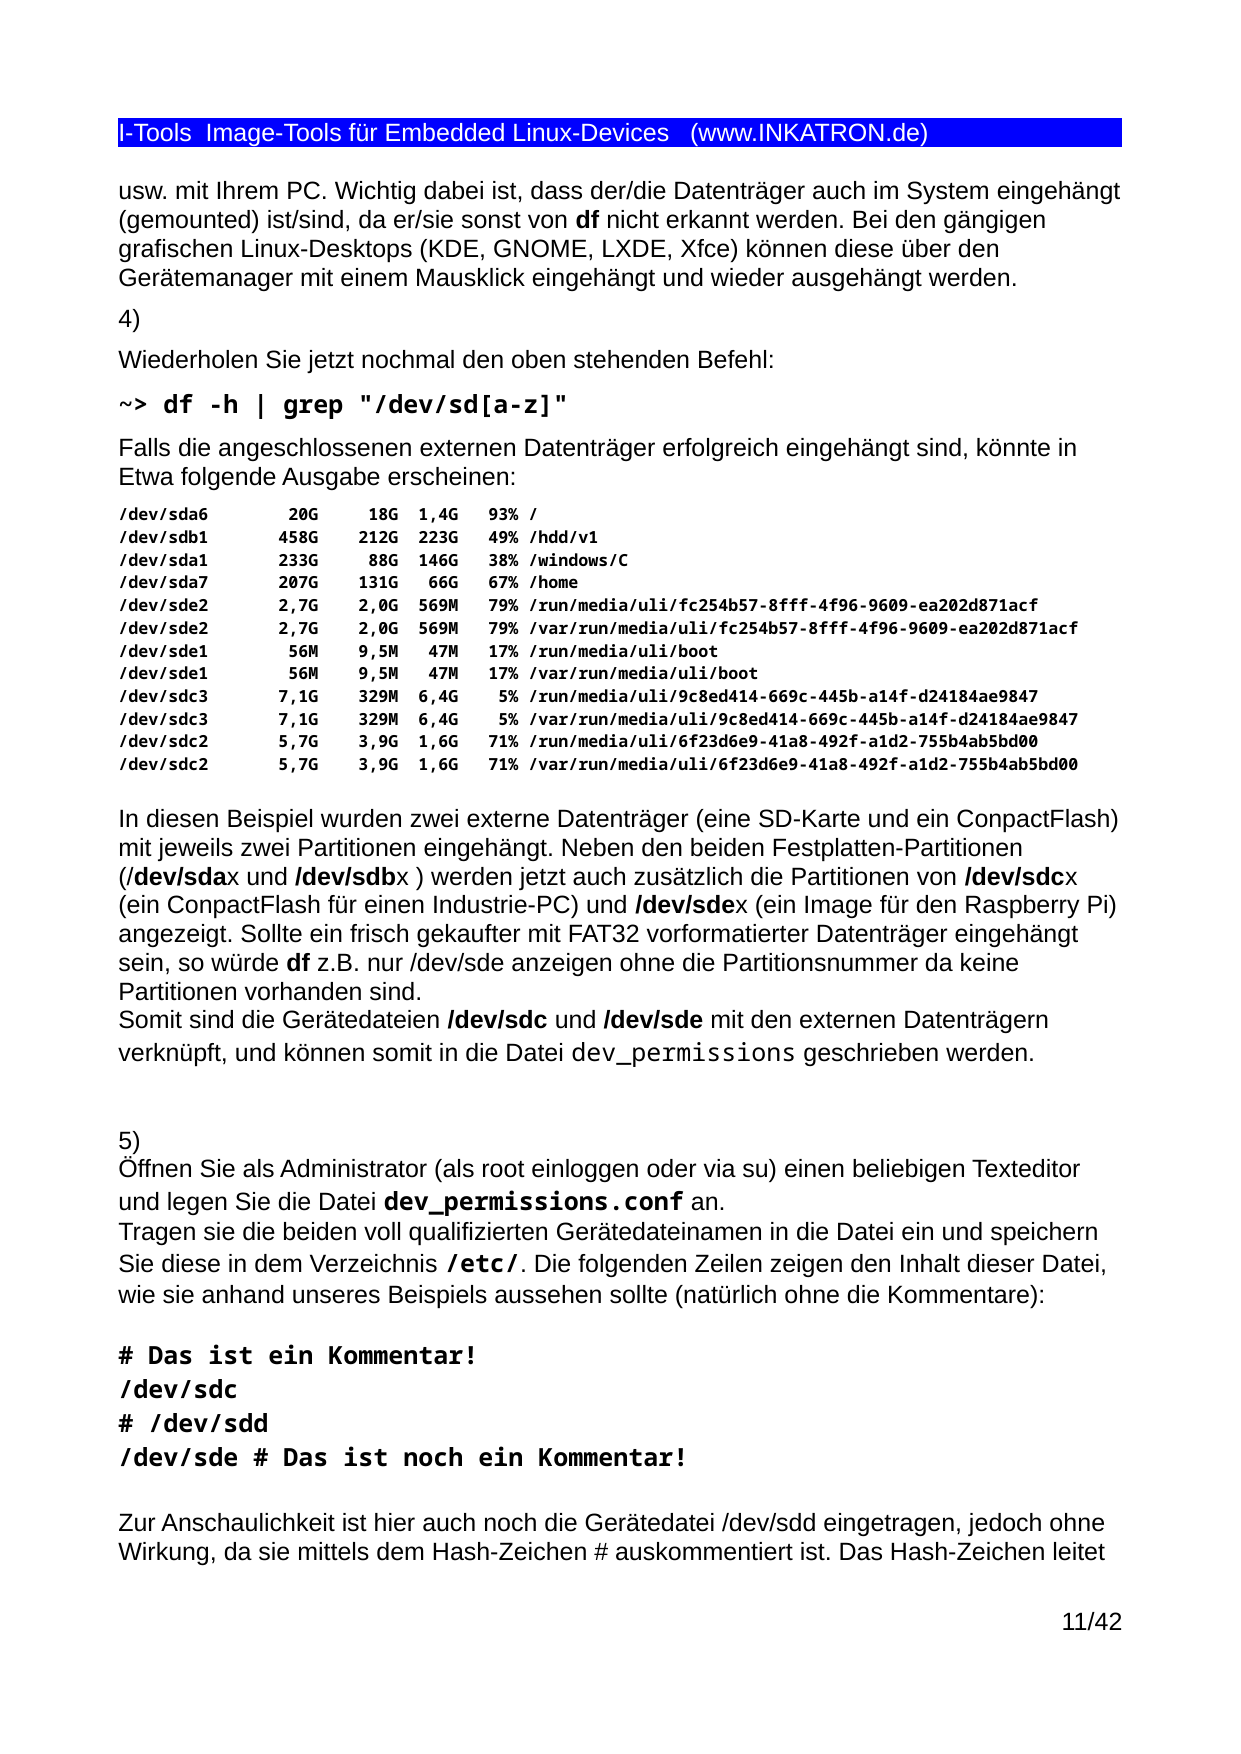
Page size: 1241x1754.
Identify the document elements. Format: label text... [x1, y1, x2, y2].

text 4) [118, 304, 1122, 333]
text /dev/sda7 207G 131G 66G 67% /home [118, 571, 1122, 594]
text Falls die angeschlossenen externen Datenträger erfolgreich eingehängt sind, könnte in Etwa folgende Ausgabe erscheinen: [118, 433, 1122, 490]
text Wiederholen Sie jetzt nochmal den oben stehenden Befehl: [118, 345, 1122, 374]
text # Das ist ein Kommentar! [118, 1338, 1122, 1372]
text In diesen Beispiel wurden zwei externe Datenträger (eine SD-Karte und ein ConpactFlash) mit jeweils zwei Partitionen eingehängt. Neben den beiden Festplatten-Partitionen (/dev/sdax und /dev/sdbx ) werden jetzt auch zusätzlich die Partitionen von /dev/sdcx (ein ConpactFlash für einen Industrie-PC) und /dev/sdex (ein Image für den Raspberry Pi) angezeigt. Sollte ein frisch gekaufter mit FAT32 vorformatierter Datenträger eingehängt sein, so würde df z.B. nur /dev/sde anzeigen ohne die Partitionsnummer da keine Partitionen vorhanden sind. [118, 804, 1122, 1005]
text /dev/sda6 20G 18G 1,4G 93% / [118, 503, 1122, 526]
text Zur Anschaulichkeit ist hier auch noch die Gerätedatei /dev/sdd eingetragen, jedoch ohne Wirkung, da sie mittels dem Hash-Zeichen # auskommentiert ist. Das Hash-Zeichen leitet [118, 1508, 1122, 1565]
text /dev/sdc2 5,7G 3,9G 1,6G 71% /var/run/media/uli/6f23d6e9-41a8-492f-a1d2-755b4ab5bd00 [118, 753, 1122, 775]
text usw. mit Ihrem PC. Wichtig dabei ist, dass der/die Datenträger auch im System eingehängt (gemounted) ist/sind, da er/sie sonst von df nicht erkannt werden. Bei den gängigen grafischen Linux-Desktops (KDE, GNOME, LXDE, Xfce) können diese über den Gerätemanager mit einem Mausklick eingehängt und wieder ausgehängt werden. [118, 176, 1122, 291]
text /dev/sde1 56M 9,5M 47M 17% /run/media/uli/boot [118, 639, 1122, 662]
text /dev/sdc3 7,1G 329M 6,4G 5% /var/run/media/uli/9c8ed414-669c-445b-a14f-d24184ae9847 [118, 707, 1122, 730]
text /dev/sde # Das ist noch ein Kommentar! [118, 1440, 1122, 1474]
text Öffnen Sie als Administrator (als root einloggen oder via su) einen beliebigen Texteditor und legen Sie die Datei dev_permissions.conf an. [118, 1154, 1122, 1217]
text /dev/sdc [118, 1372, 1122, 1406]
text Tragen sie die beiden voll qualifizierten Gerätedateinamen in die Datei ein und speichern Sie diese in dem Verzeichnis /etc/. Die folgenden Zeilen zeigen den Inhalt dieser Datei, wie sie anhand unseres Beispiels aussehen sollte (natürlich ohne die Kommentare): [118, 1217, 1122, 1309]
text /dev/sda1 233G 88G 146G 38% /windows/C [118, 548, 1122, 571]
text /dev/sde1 56M 9,5M 47M 17% /var/run/media/uli/boot [118, 662, 1122, 684]
text 5) [118, 1126, 1122, 1154]
text /dev/sdc3 7,1G 329M 6,4G 5% /run/media/uli/9c8ed414-669c-445b-a14f-d24184ae9847 [118, 684, 1122, 707]
text /dev/sdb1 458G 212G 223G 49% /hdd/v1 [118, 526, 1122, 548]
text # /dev/sdd [118, 1406, 1122, 1440]
text /dev/sde2 2,7G 2,0G 569M 79% /run/media/uli/fc254b57-8fff-4f96-9609-ea202d871acf [118, 594, 1122, 616]
text /dev/sde2 2,7G 2,0G 569M 79% /var/run/media/uli/fc254b57-8fff-4f96-9609-ea202d871acf [118, 616, 1122, 639]
text Somit sind die Gerätedateien /dev/sdc und /dev/sde mit den externen Datenträgern verknüpft, und können somit in die Datei dev_permissions geschrieben werden. [118, 1005, 1122, 1068]
text ~> df -h | grep "/dev/sd[a-z]" [118, 386, 1122, 420]
text /dev/sdc2 5,7G 3,9G 1,6G 71% /run/media/uli/6f23d6e9-41a8-492f-a1d2-755b4ab5bd00 [118, 730, 1122, 753]
